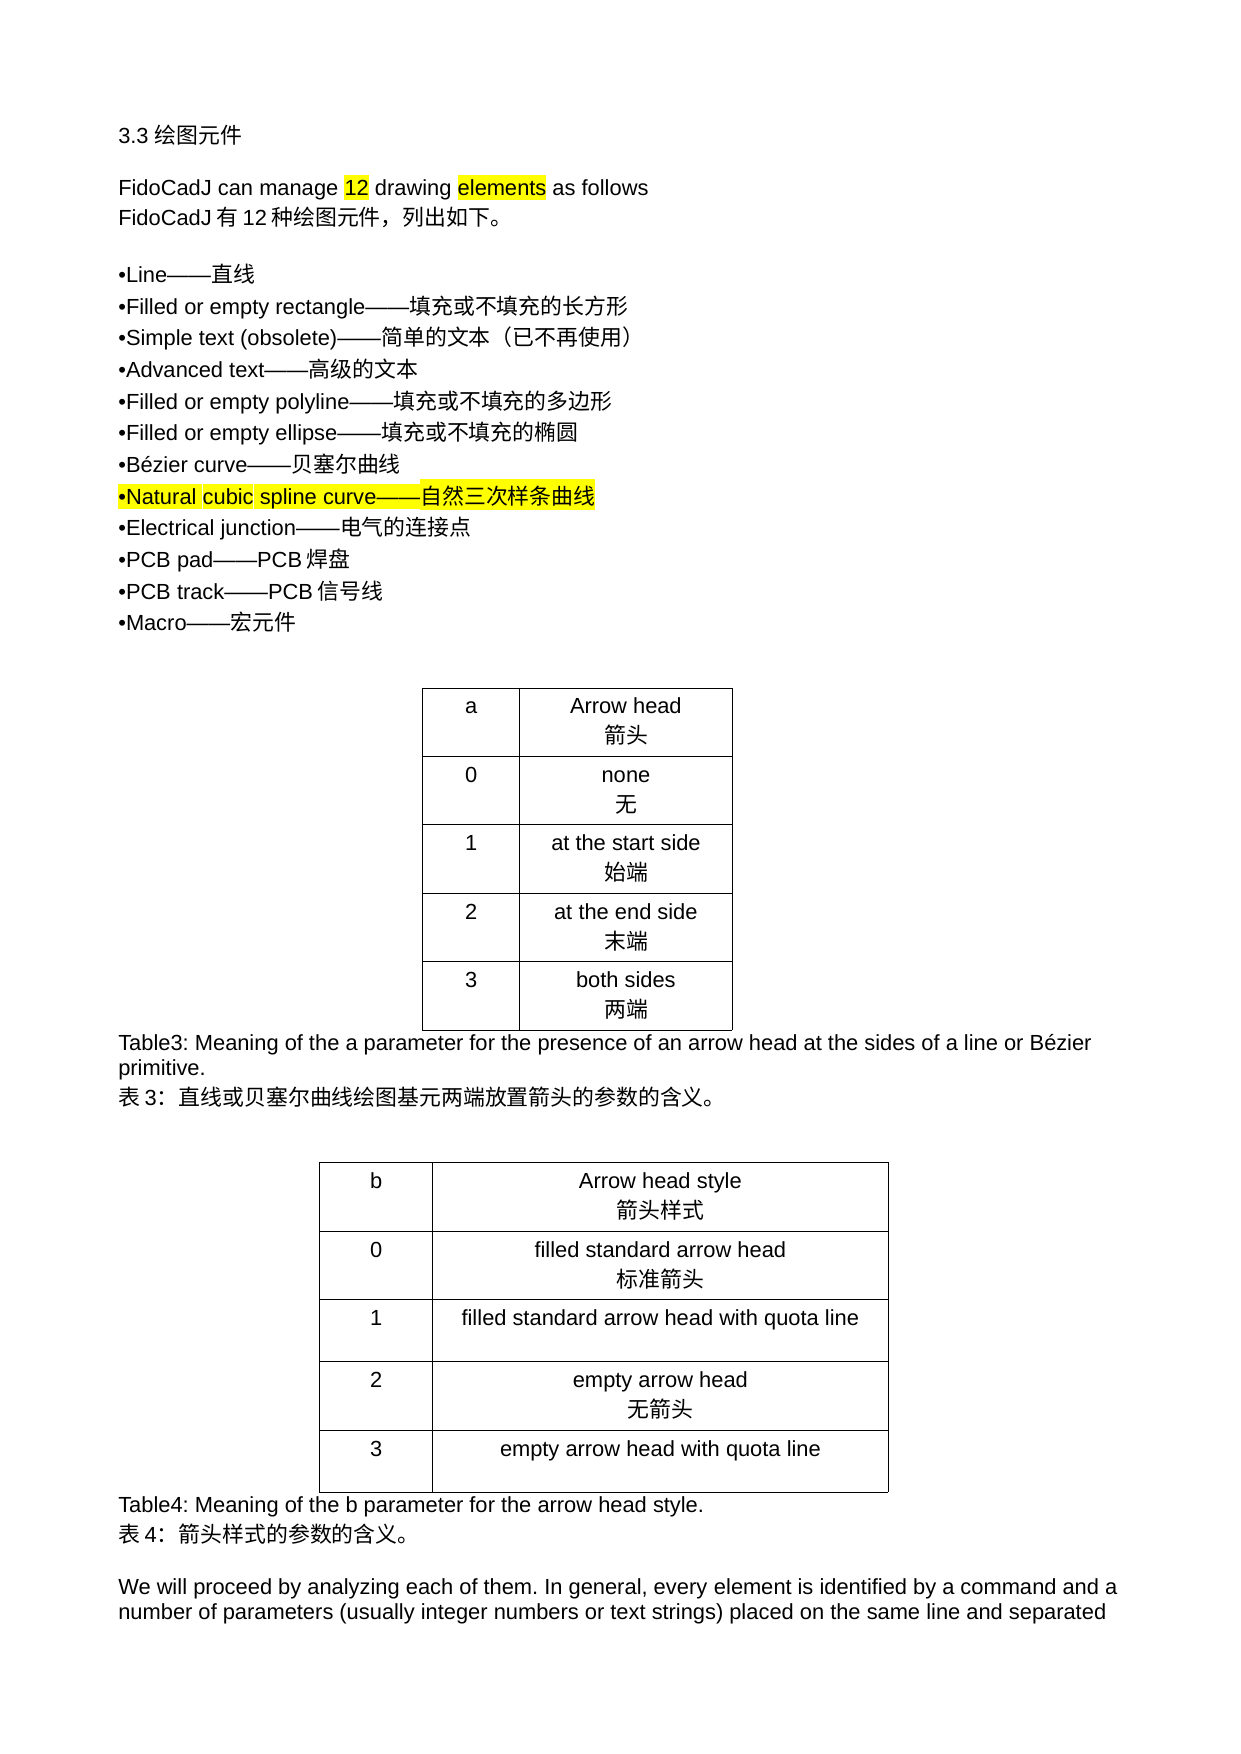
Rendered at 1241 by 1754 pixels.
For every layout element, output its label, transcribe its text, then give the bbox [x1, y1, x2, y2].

subtitle FidoCadJ can manage 12 drawing elements as follows [118, 175, 1122, 200]
table_cell none 无 [520, 757, 732, 824]
subtitle •Filled or empty ellipse——填充或不填充的椭圆 [118, 415, 1122, 447]
subtitle •Simple text (obsolete)——简单的文本（已不再使用） [118, 320, 1122, 352]
table_header b [320, 1163, 432, 1231]
subtitle •Filled or empty rectangle——填充或不填充的长方形 [118, 289, 1122, 320]
subtitle Table4: Meaning of the b parameter for the arrow head style. [118, 1492, 1122, 1517]
subtitle •Line——直线 [118, 257, 1122, 289]
subtitle •Natural cubic spline curve——自然三次样条曲线 [118, 479, 1122, 510]
subtitle Table3: Meaning of the a parameter for the presence of an arrow head at the sides of a line or Bézier primitive. [118, 1030, 1122, 1080]
table_cell 3 [320, 1431, 432, 1492]
table_cell 2 [423, 894, 519, 961]
subtitle •Advanced text——高级的文本 [118, 352, 1122, 384]
subtitle •Macro——宏元件 [118, 605, 1122, 637]
table_cell at the end side 末端 [520, 894, 732, 961]
table_cell 0 [423, 757, 519, 824]
table_cell filled standard arrow head with quota line [433, 1300, 888, 1361]
subtitle •PCB track——PCB信号线 [118, 574, 1122, 605]
table_cell empty arrow head with quota line [433, 1431, 888, 1492]
subtitle 3.3 绘图元件 [118, 118, 1122, 150]
table_cell 0 [320, 1232, 432, 1299]
table_cell 2 [320, 1362, 432, 1429]
subtitle FidoCadJ有12种绘图元件，列出如下。 [118, 200, 1122, 232]
subtitle 表3：直线或贝塞尔曲线绘图基元两端放置箭头的参数的含义。 [118, 1080, 1122, 1112]
table_cell 1 [423, 825, 519, 893]
table_cell both sides 两端 [520, 962, 732, 1030]
table_cell 3 [423, 962, 519, 1030]
subtitle •Electrical junction——电气的连接点 [118, 510, 1122, 542]
subtitle We will proceed by analyzing each of them. In general, every element is identified by a command and a number of parameters (usually integer numbers or text strings) placed on the same line and separated [118, 1574, 1122, 1624]
table_header Arrow head 箭头 [520, 689, 732, 756]
subtitle •Bézier curve——贝塞尔曲线 [118, 447, 1122, 479]
subtitle •PCB pad——PCB焊盘 [118, 542, 1122, 574]
table_cell filled standard arrow head 标准箭头 [433, 1232, 888, 1299]
subtitle 表4：箭头样式的参数的含义。 [118, 1517, 1122, 1548]
table_cell at the start side 始端 [520, 825, 732, 893]
subtitle •Filled or empty polyline——填充或不填充的多边形 [118, 384, 1122, 415]
table_cell empty arrow head 无箭头 [433, 1362, 888, 1429]
table_header a [423, 689, 519, 756]
table_header Arrow head style 箭头样式 [433, 1163, 888, 1231]
table_cell 1 [320, 1300, 432, 1361]
